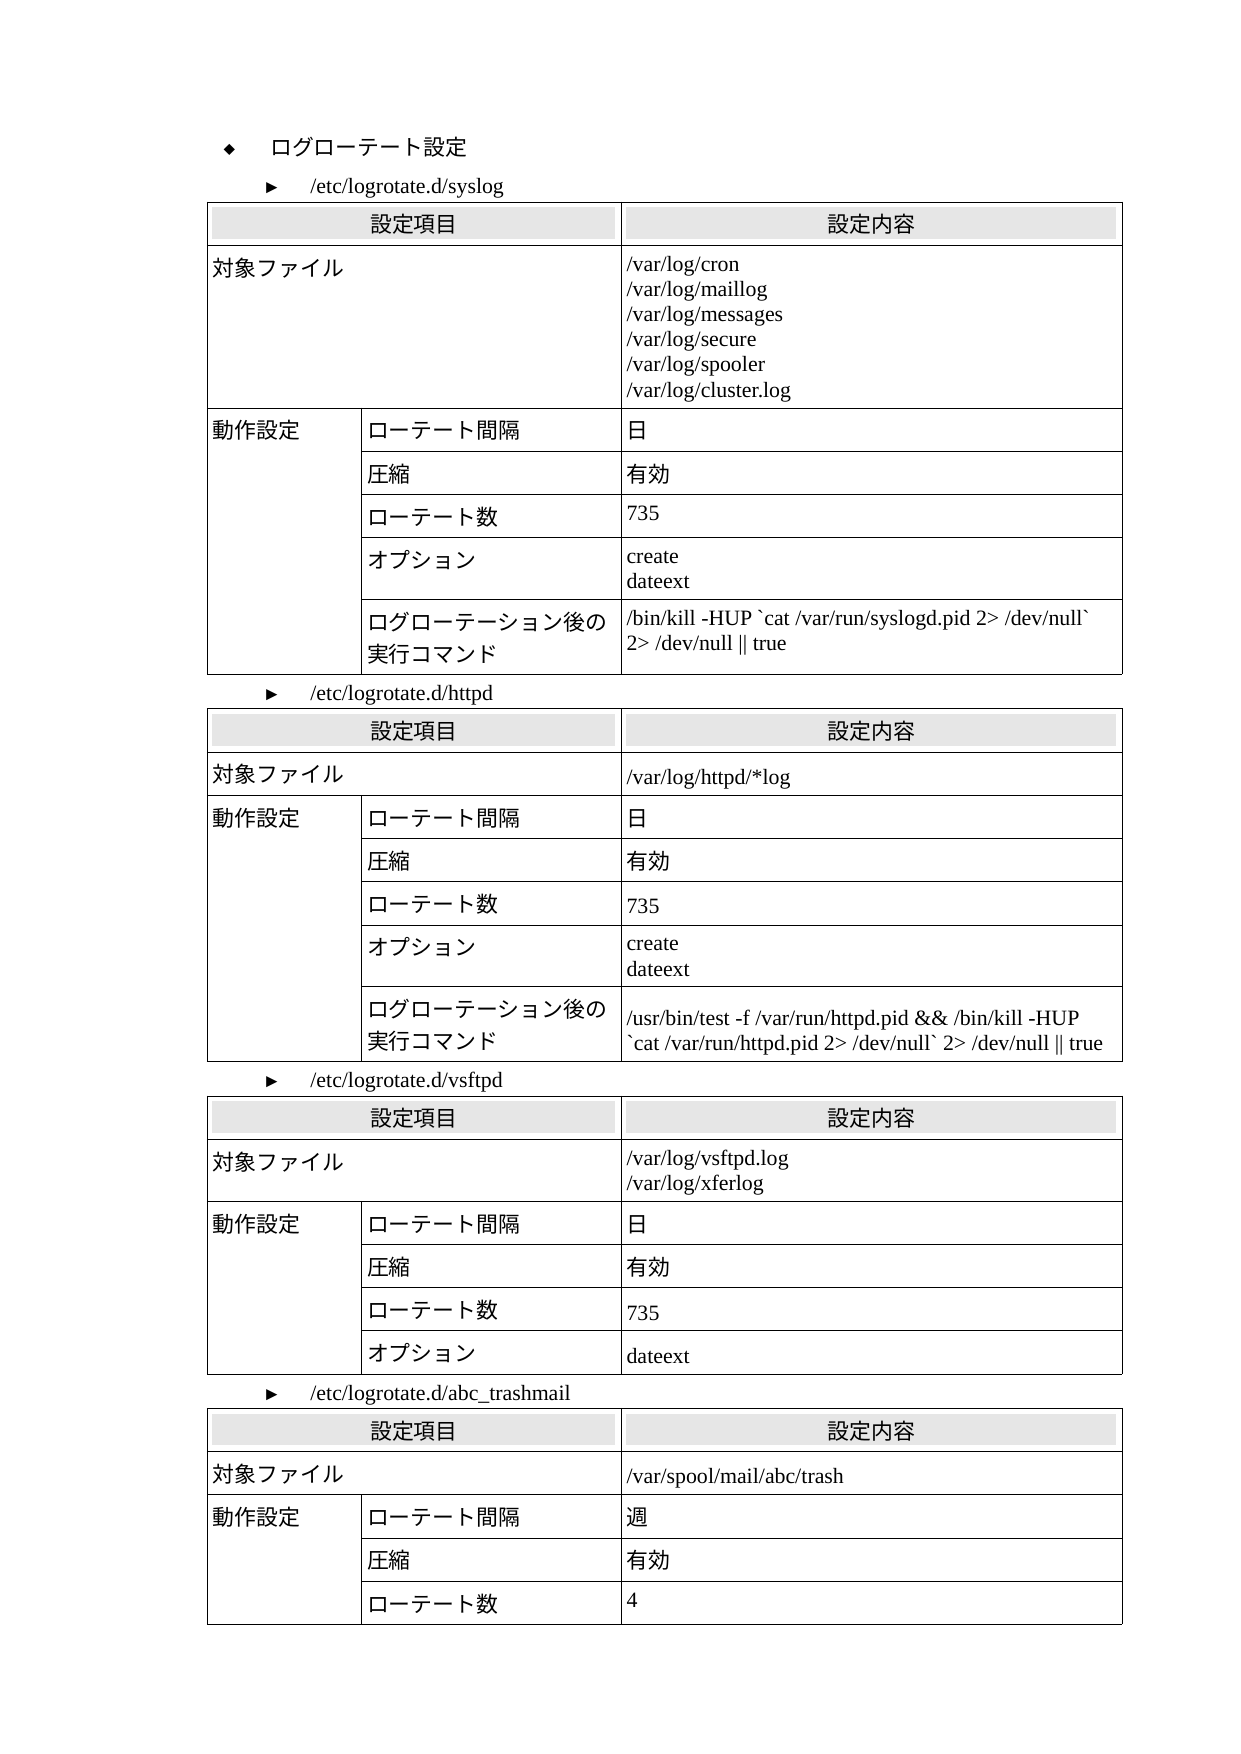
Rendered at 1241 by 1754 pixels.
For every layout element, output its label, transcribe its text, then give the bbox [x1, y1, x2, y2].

table_header ローテート間隔 [362, 796, 621, 838]
list /etc/logrotate.d/syslog [262, 173, 1122, 199]
table_cell /var/log/vsftpd.log /var/log/xferlog [622, 1140, 1122, 1201]
table_cell 動作設定 [208, 796, 361, 1061]
list /etc/logrotate.d/abc_trashmail [262, 1380, 1122, 1405]
table_cell ローテート数 [362, 882, 621, 924]
table_header 日 [622, 409, 1122, 451]
subtitle ログローテート設定 [218, 130, 1122, 162]
table_cell 圧縮 [362, 839, 621, 881]
table_header ローテート間隔 [362, 1202, 621, 1244]
table_header 設定項目 [208, 1097, 621, 1139]
table_cell 対象ファイル [208, 1140, 621, 1201]
table_cell /bin/kill -HUP `cat /var/run/syslogd.pid 2> /dev/null` 2> /dev/null || true [622, 600, 1122, 674]
table_cell ローテート数 [362, 1288, 621, 1330]
table_cell dateext [622, 1331, 1122, 1374]
table_cell オプション [362, 538, 621, 599]
table_cell 有効 [622, 1539, 1122, 1581]
table_header 設定項目 [208, 709, 621, 752]
table_cell 有効 [622, 452, 1122, 494]
table_cell 動作設定 [208, 409, 361, 674]
table_cell 動作設定 [208, 1202, 361, 1374]
table_cell 対象ファイル [208, 246, 621, 408]
table_cell 735 [622, 495, 1122, 537]
table_header 設定項目 [208, 203, 621, 245]
table_cell オプション [362, 1331, 621, 1374]
table_cell ローテート数 [362, 495, 621, 537]
table_cell 圧縮 [362, 452, 621, 494]
table_header 週 [622, 1495, 1122, 1537]
table_cell 735 [622, 1288, 1122, 1330]
table_cell 4 [622, 1582, 1122, 1624]
table_header 設定内容 [622, 709, 1122, 752]
table_header ローテート間隔 [362, 409, 621, 451]
table_cell /var/log/cron /var/log/maillog /var/log/messages /var/log/secure /var/log/spooler /var/log/cluster.log [622, 246, 1122, 408]
table_cell ログローテーション後の 実行コマンド [362, 987, 621, 1061]
table_header 設定内容 [622, 1097, 1122, 1139]
table_cell 対象ファイル [208, 753, 621, 795]
table_cell 動作設定 [208, 1495, 361, 1624]
table_cell 圧縮 [362, 1539, 621, 1581]
table_cell オプション [362, 926, 621, 986]
table_cell 有効 [622, 1245, 1122, 1287]
table_header 設定内容 [622, 1409, 1122, 1451]
table_header 日 [622, 1202, 1122, 1244]
table_header 日 [622, 796, 1122, 838]
table_cell create dateext [622, 926, 1122, 986]
table_header 設定項目 [208, 1409, 621, 1451]
list /etc/logrotate.d/vsftpd [262, 1067, 1122, 1093]
table_header 設定内容 [622, 203, 1122, 245]
table_cell create dateext [622, 538, 1122, 599]
table_cell 735 [622, 882, 1122, 924]
table_cell /usr/bin/test -f /var/run/httpd.pid && /bin/kill -HUP `cat /var/run/httpd.pid 2> /dev/null` 2> /dev/null || true [622, 987, 1122, 1061]
table_cell 有効 [622, 839, 1122, 881]
table_cell 対象ファイル [208, 1452, 621, 1494]
table_header ローテート間隔 [362, 1495, 621, 1537]
table_cell /var/spool/mail/abc/trash [622, 1452, 1122, 1494]
table_cell ローテート数 [362, 1582, 621, 1624]
table_cell ログローテーション後の 実行コマンド [362, 600, 621, 674]
list /etc/logrotate.d/httpd [262, 680, 1122, 705]
table_cell /var/log/httpd/*log [622, 753, 1122, 795]
table_cell 圧縮 [362, 1245, 621, 1287]
